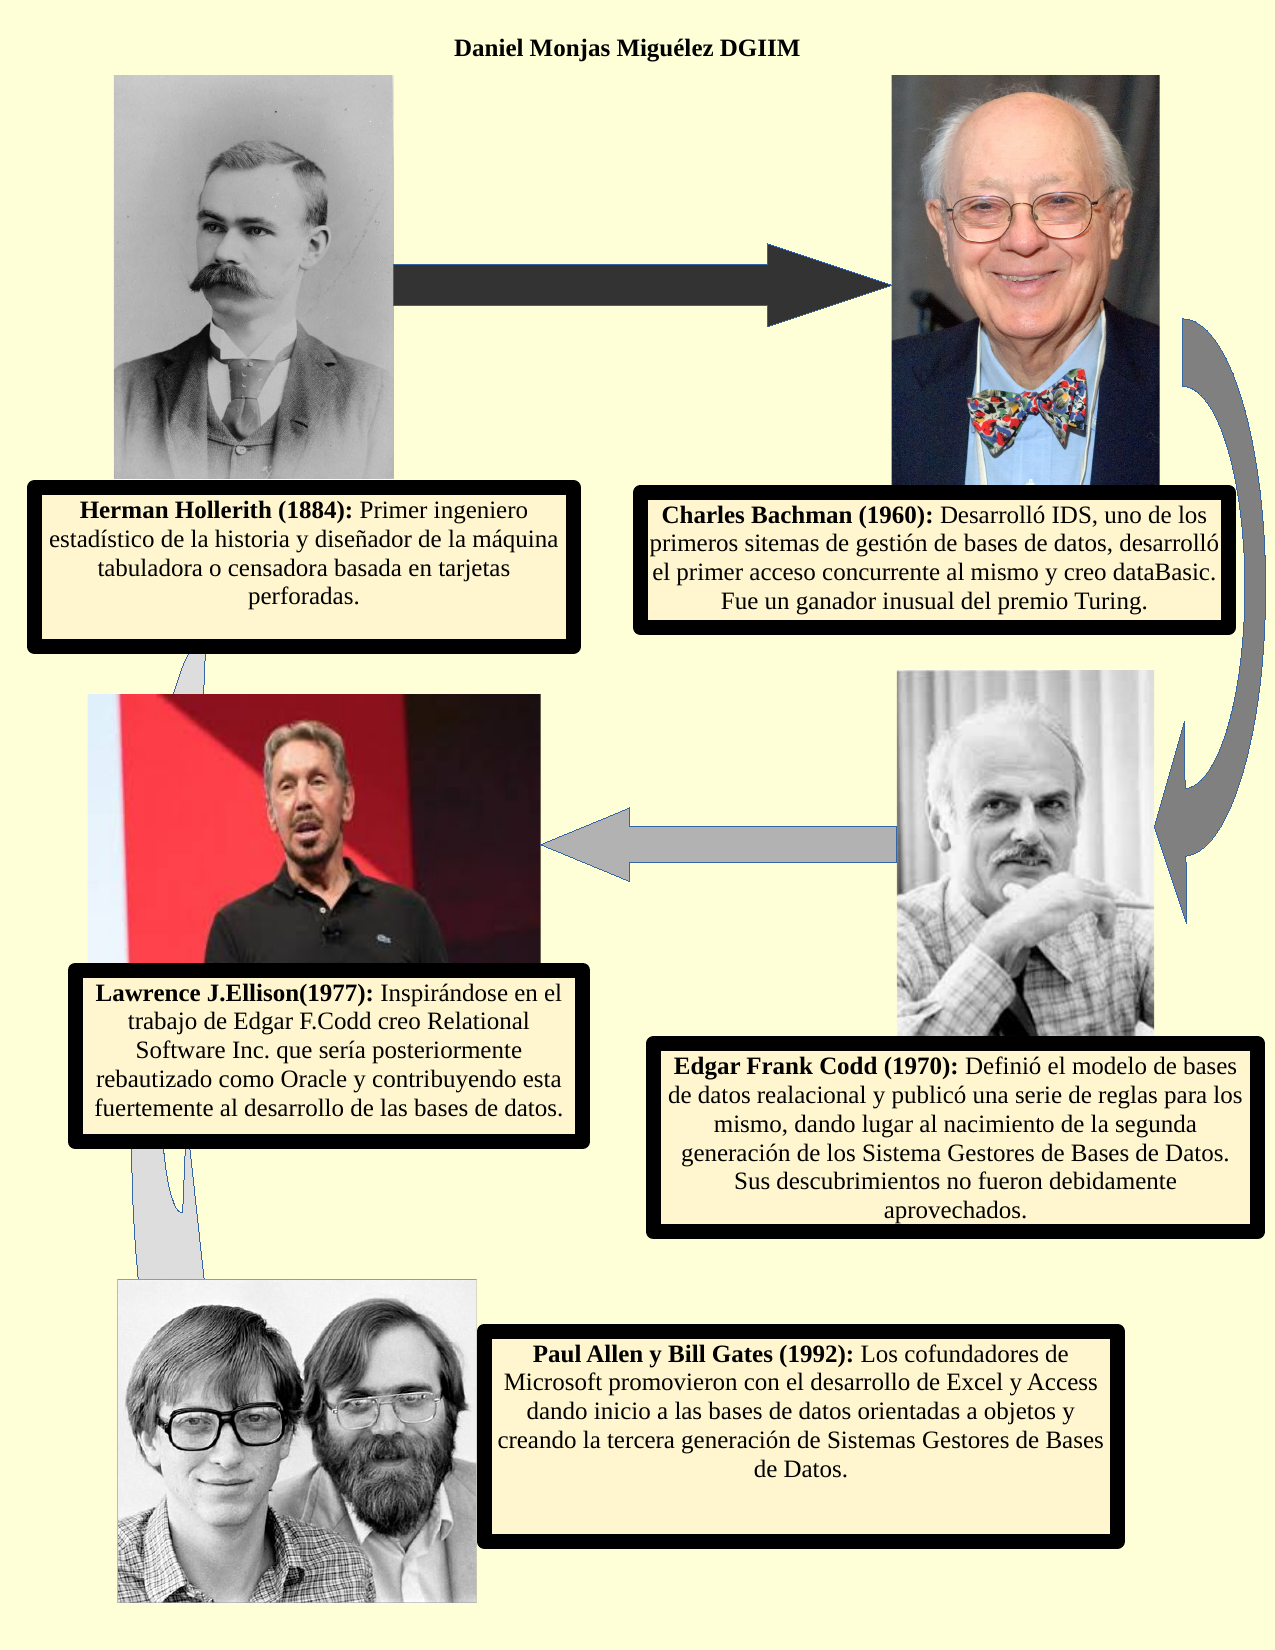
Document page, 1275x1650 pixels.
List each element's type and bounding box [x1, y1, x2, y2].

picture [891, 75, 1160, 485]
picture [113, 75, 394, 479]
picture [896, 670, 1155, 1036]
picture [87, 694, 541, 963]
picture [117, 1279, 477, 1603]
